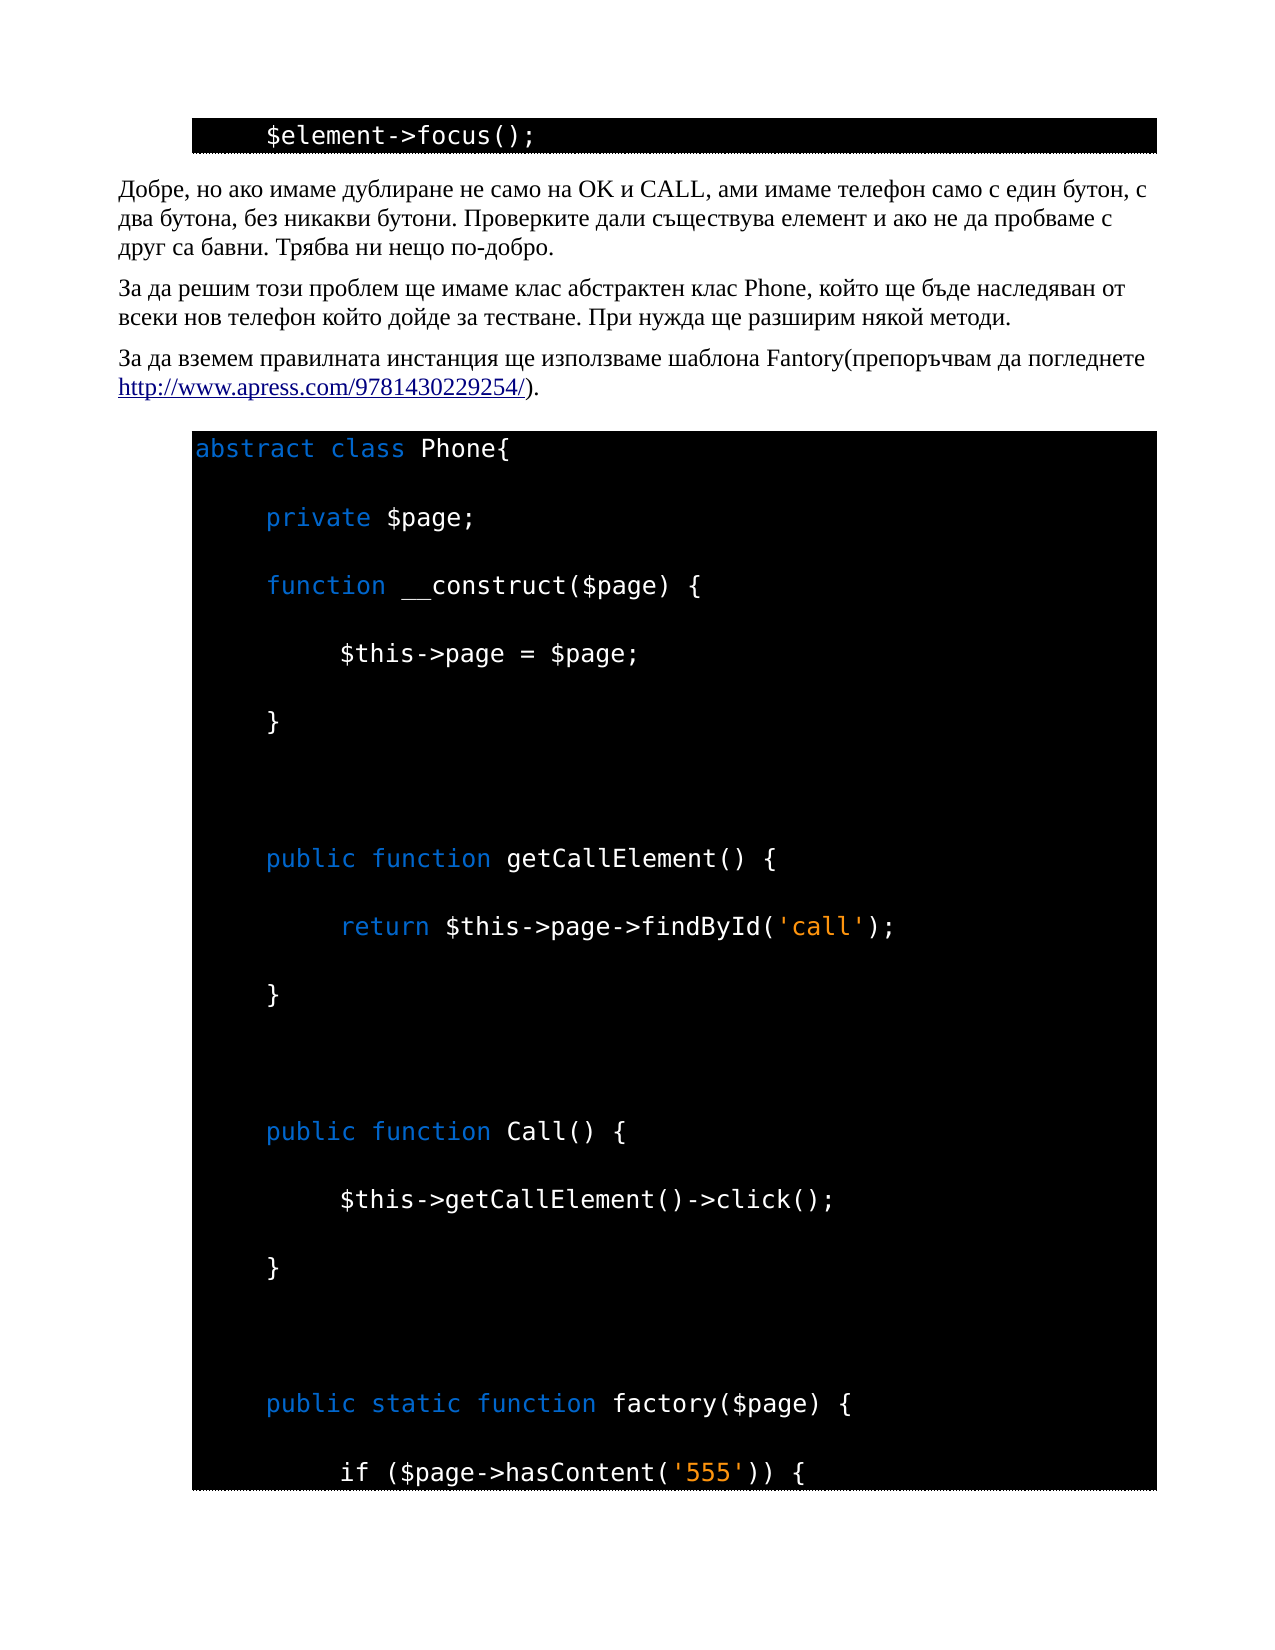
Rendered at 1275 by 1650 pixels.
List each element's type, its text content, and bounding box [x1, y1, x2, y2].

text public static function factory($page) { [192, 1387, 1157, 1419]
text } [192, 977, 1157, 1009]
text $element->focus(); [192, 118, 1157, 153]
text private $page; [192, 499, 1157, 532]
text abstract class Phone{ [192, 431, 1157, 464]
text Добре, но ако имаме дублиране не само на OK и CALL, ами имаме телефон само с един бутон, с два бутона, без никакви бутони. Проверките дали съществува елемент и ако не да пробваме с друг са бавни. Трябва ни нещо по-добро. [118, 174, 1157, 261]
text return $this->page->findById('call'); [192, 909, 1157, 941]
text За да решим този проблем ще имаме клас абстрактен клас Phone, който ще бъде наследяван от всеки нов телефон който дойде за тестване. При нужда ще разширим някой методи. [118, 273, 1157, 331]
text } [192, 1250, 1157, 1282]
text За да вземем правилната инстанция ще използваме шаблона Fantory(препоръчвам да погледнете http://www.apress.com/9781430229254/). [118, 343, 1157, 401]
text } [192, 704, 1157, 737]
text if ($page->hasContent('555')) { [192, 1455, 1157, 1490]
text $this->page = $page; [192, 636, 1157, 668]
text $this->getCallElement()->click(); [192, 1182, 1157, 1214]
text public function Call() { [192, 1114, 1157, 1146]
text public function getCallElement() { [192, 841, 1157, 873]
text function __construct($page) { [192, 568, 1157, 600]
